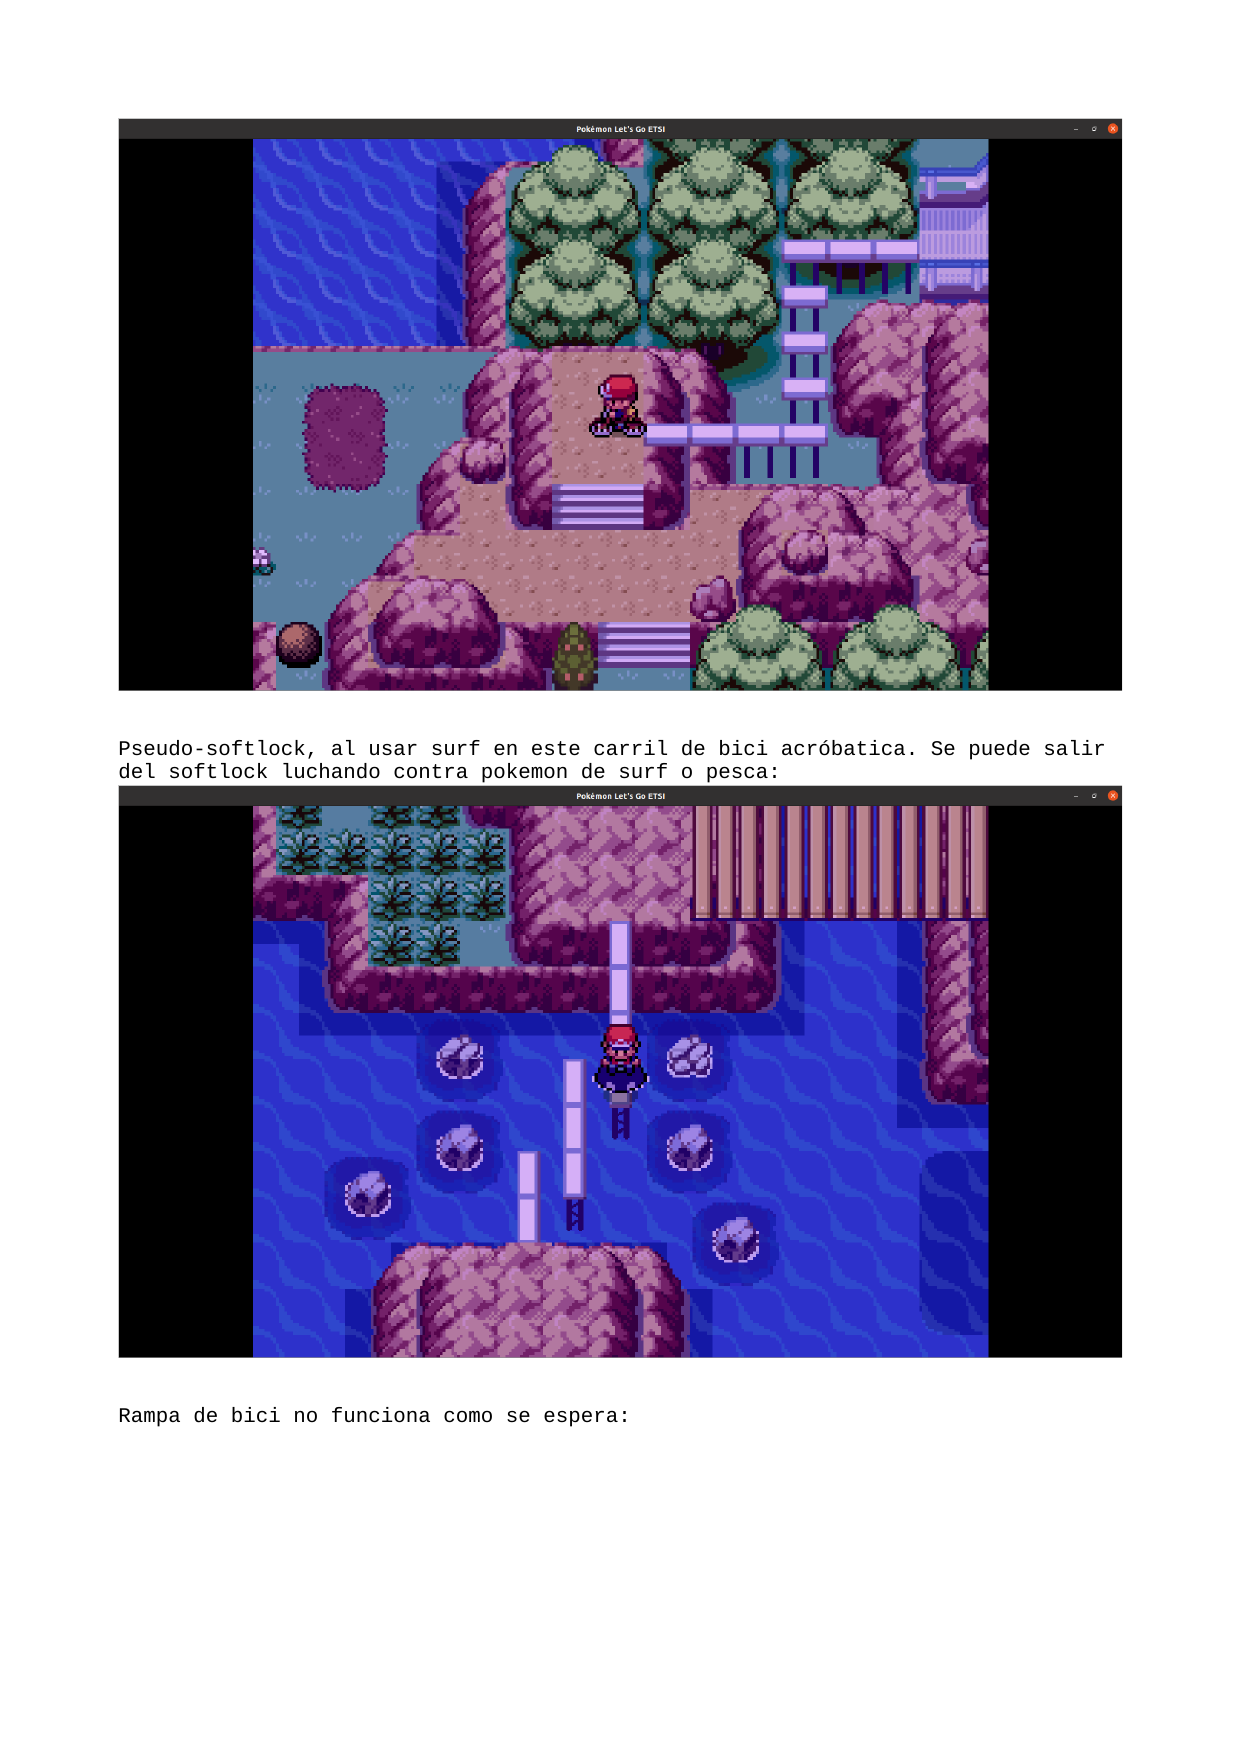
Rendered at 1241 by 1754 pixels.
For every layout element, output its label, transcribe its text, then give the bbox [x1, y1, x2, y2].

picture [118, 118, 1123, 691]
text Pseudo-softlock, al usar surf en este carril de bici acróbatica. Se puede salir del softlock luchando contra pokemon de surf o pesca: [118, 738, 1122, 785]
text Rampa de bici no funciona como se espera: [118, 1405, 1122, 1429]
picture [118, 785, 1123, 1358]
